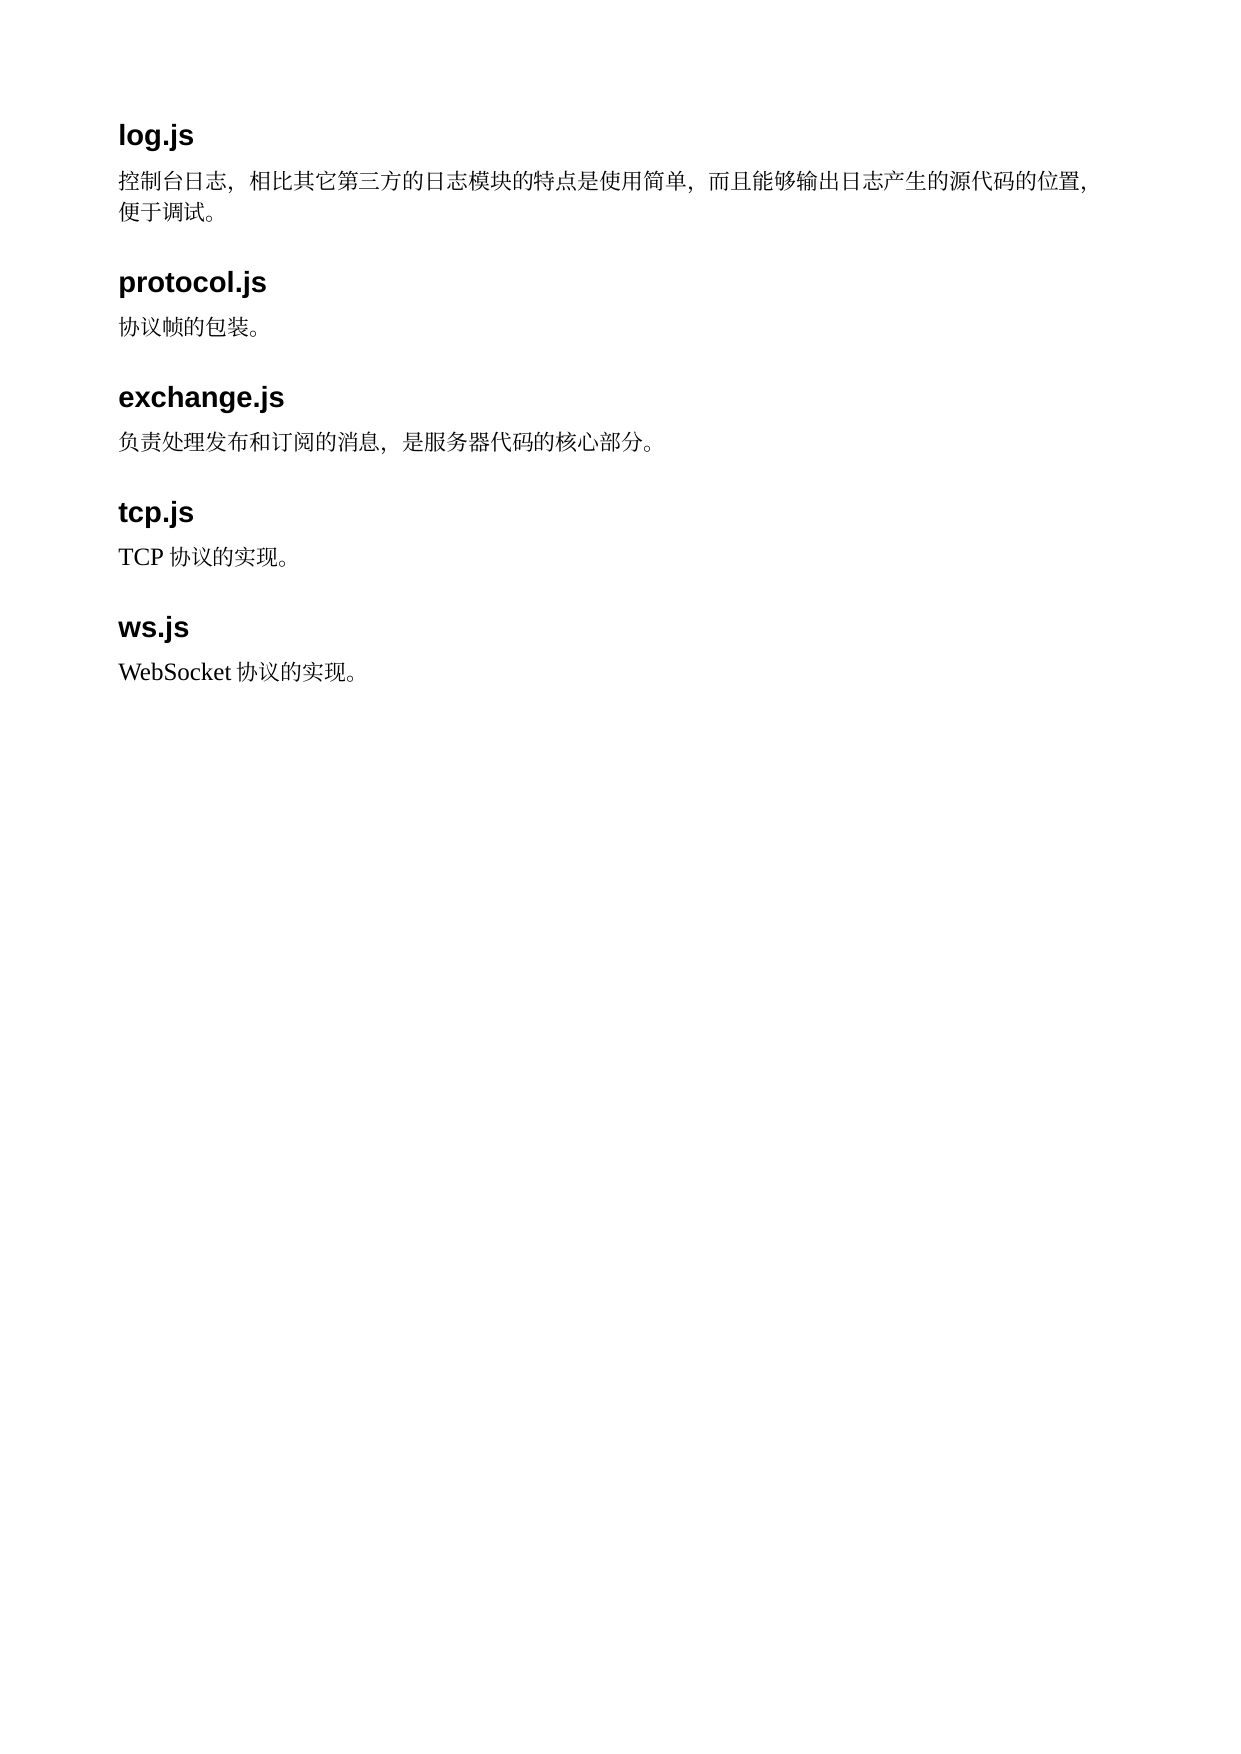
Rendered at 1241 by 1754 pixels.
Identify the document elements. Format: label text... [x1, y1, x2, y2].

text 协议帧的包装。 [118, 311, 1122, 342]
text TCP协议的实现。 [118, 541, 1122, 572]
text WebSocket协议的实现。 [118, 656, 1122, 687]
subtitle tcp.js [118, 494, 1122, 528]
text 负责处理发布和订阅的消息，是服务器代码的核心部分。 [118, 426, 1122, 457]
subtitle exchange.js [118, 379, 1122, 413]
subtitle protocol.js [118, 264, 1122, 298]
text 控制台日志，相比其它第三方的日志模块的特点是使用简单，而且能够输出日志产生的源代码的位置，便于调试。 [118, 164, 1122, 227]
subtitle log.js [118, 118, 1122, 152]
subtitle ws.js [118, 609, 1122, 643]
